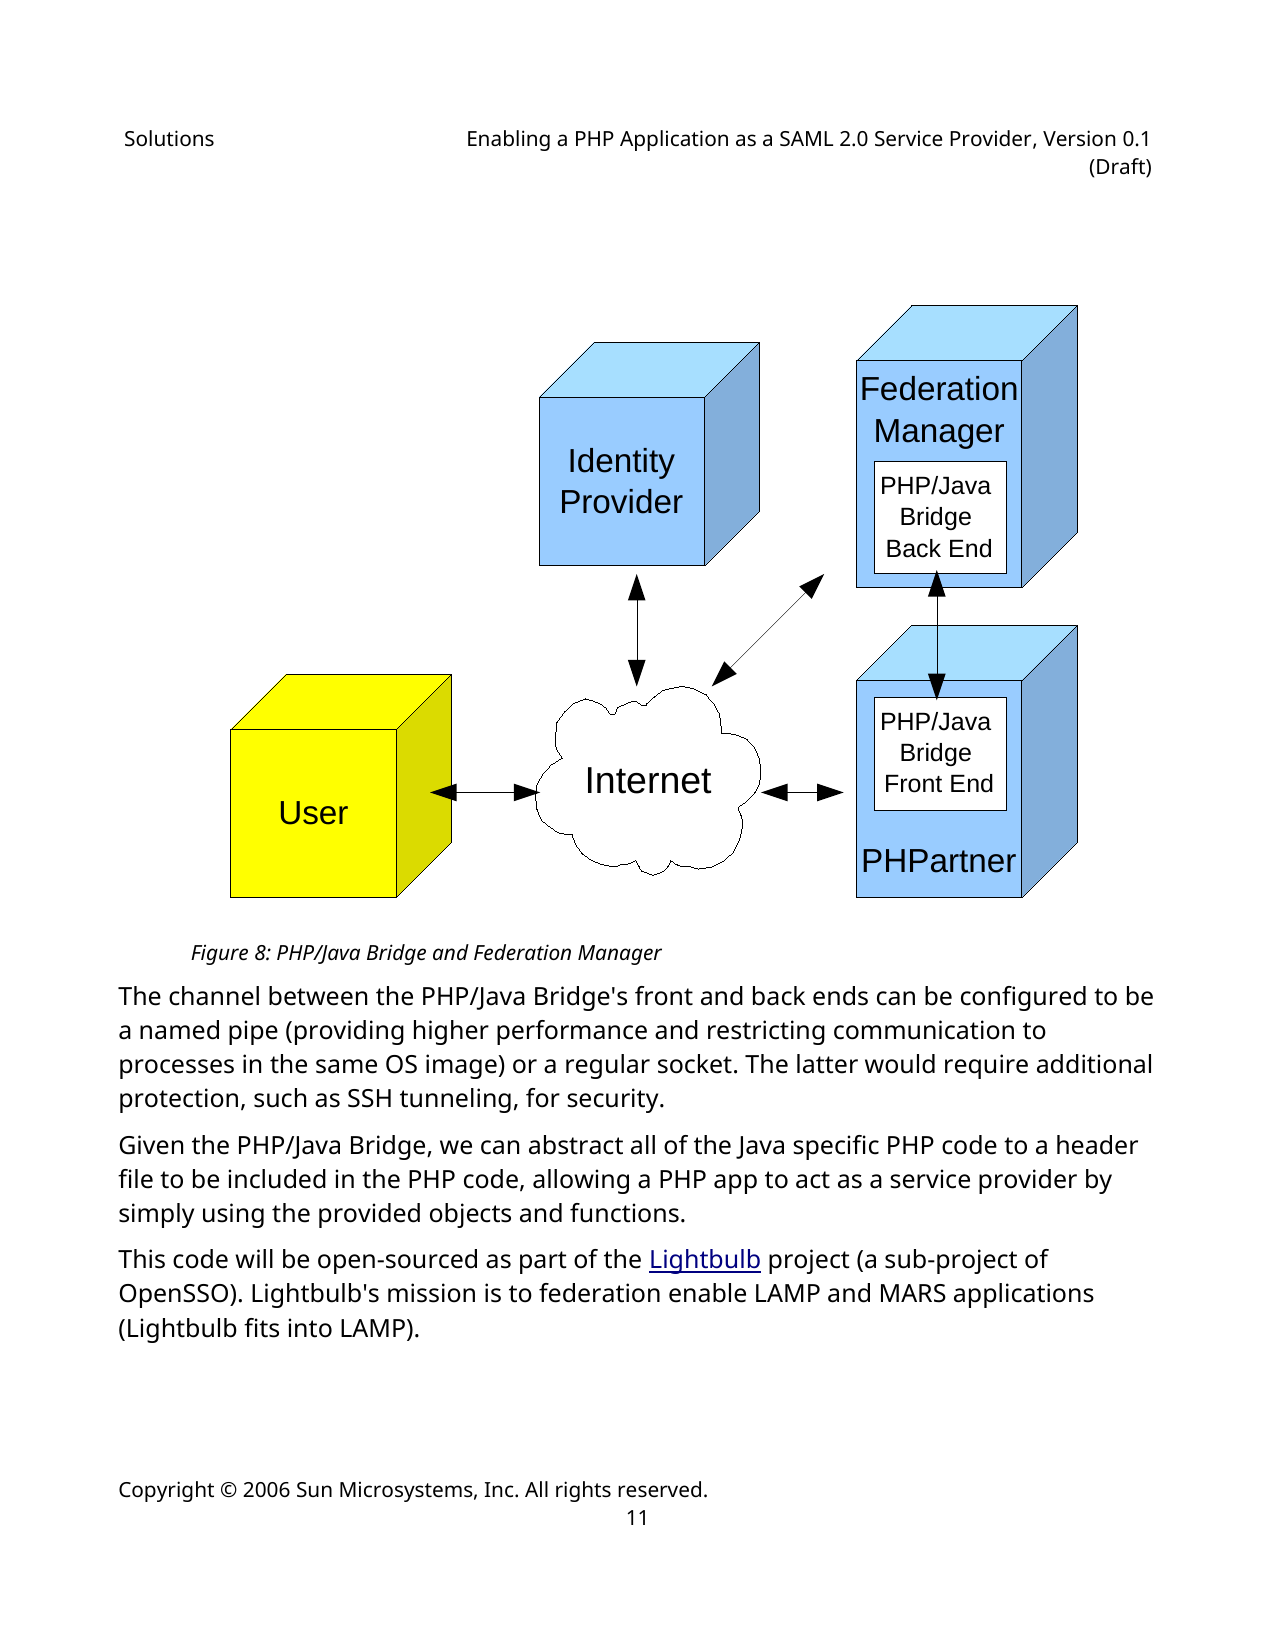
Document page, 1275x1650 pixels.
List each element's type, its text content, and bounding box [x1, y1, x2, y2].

text Figure 8: PHP/Java Bridge and Federation Manager [191, 257, 1084, 966]
text Given the PHP/Java Bridge, we can abstract all of the Java specific PHP code to a header file to be included in the PHP code, allowing a PHP app to act as a service provider by simply using the provided objects and functions. [118, 1127, 1157, 1229]
text This code will be open-sourced as part of the Lightbulb project (a sub-project of OpenSSO). Lightbulb's mission is to federation enable LAMP and MARS applications (Lightbulb fits into LAMP). [118, 1242, 1157, 1344]
text The channel between the PHP/Java Bridge's front and back ends can be configured to be a named pipe (providing higher performance and restricting communication to processes in the same OS image) or a regular socket. The latter would require additional protection, such as SSH tunneling, for security. [118, 979, 1157, 1115]
